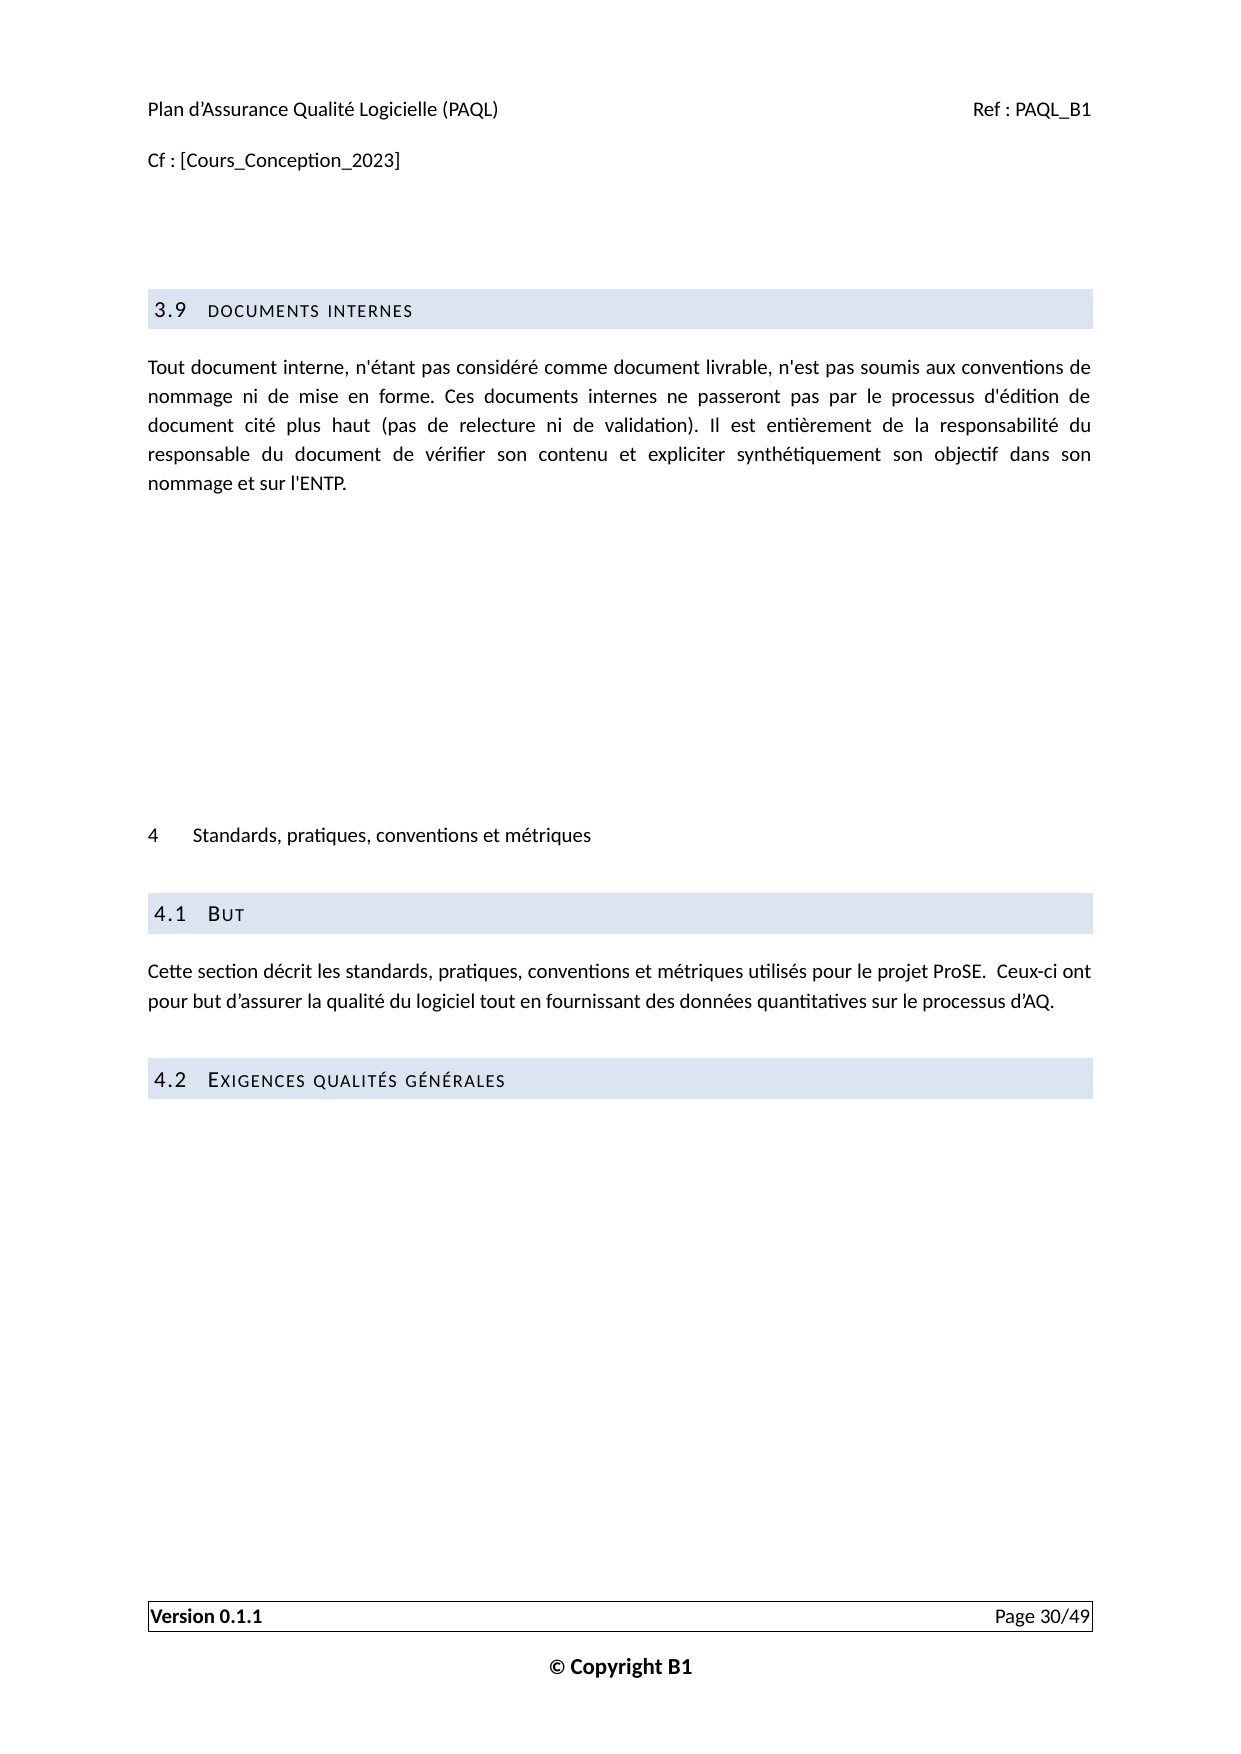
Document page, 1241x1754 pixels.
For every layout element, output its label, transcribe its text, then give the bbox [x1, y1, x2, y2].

text Cette section décrit les standards, pratiques, conventions et métriques utilisés pour le projet ProSE. Ceux-ci ont pour but d’assurer la qualité du logiciel tout en fournissant des données quantitatives sur le processus d’AQ. [148, 959, 1093, 1013]
list Exigences qualités générales [154, 1065, 1086, 1093]
list Standards, pratiques, conventions et métriques [148, 823, 1093, 848]
list But [154, 900, 1086, 928]
text Cf : [Cours_Conception_2023] [148, 148, 1093, 173]
text Tout document interne, n'étant pas considéré comme document livrable, n'est pas soumis aux conventions de nommage ni de mise en forme. Ces documents internes ne passeront pas par le processus d'édition de document cité plus haut (pas de relecture ni de validation). Il est entièrement de la responsabilité du responsable du document de vérifier son contenu et expliciter synthétiquement son objectif dans son nommage et sur l'ENTP. [148, 354, 1093, 496]
list documents internes [154, 295, 1086, 323]
